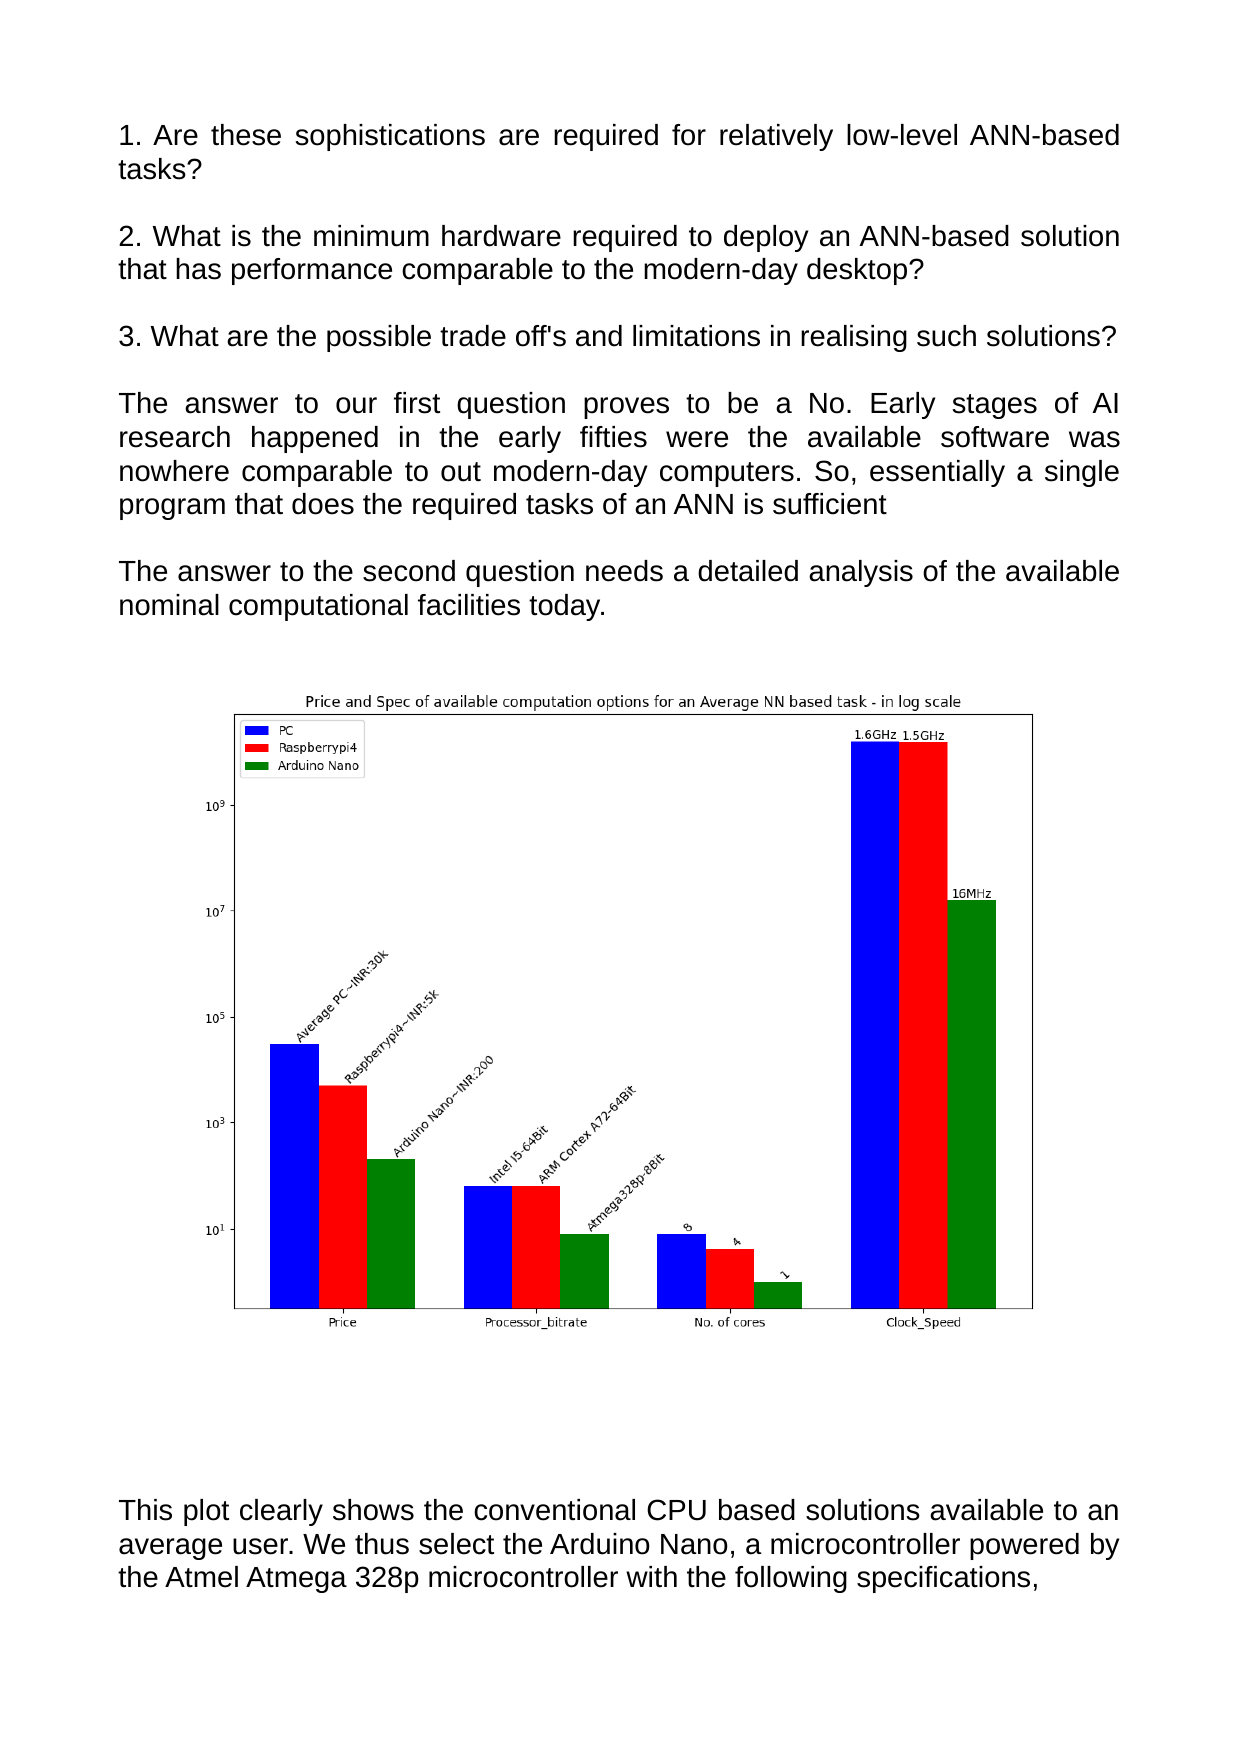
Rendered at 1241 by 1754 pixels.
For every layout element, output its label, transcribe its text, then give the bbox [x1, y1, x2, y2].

text This plot clearly shows the conventional CPU based solutions available to an average user. We thus select the Arduino Nano, a microcontroller powered by the Atmel Atmega 328p microcontroller with the following specifications, [118, 1493, 1122, 1594]
text 3. What are the possible trade off's and limitations in realising such solutions? [118, 319, 1122, 353]
text 2. What is the minimum hardware required to deploy an ANN-based solution that has performance comparable to the modern-day desktop? [118, 219, 1122, 286]
picture [105, 621, 1135, 1393]
text 1. Are these sophistications are required for relatively low-level ANN-based tasks? [118, 118, 1122, 185]
text The answer to the second question needs a detailed analysis of the available nominal computational facilities today. [118, 554, 1122, 621]
text The answer to our first question proves to be a No. Early stages of AI research happened in the early fifties were the available software was nowhere comparable to out modern-day computers. So, essentially a single program that does the required tasks of an ANN is sufficient [118, 386, 1122, 521]
